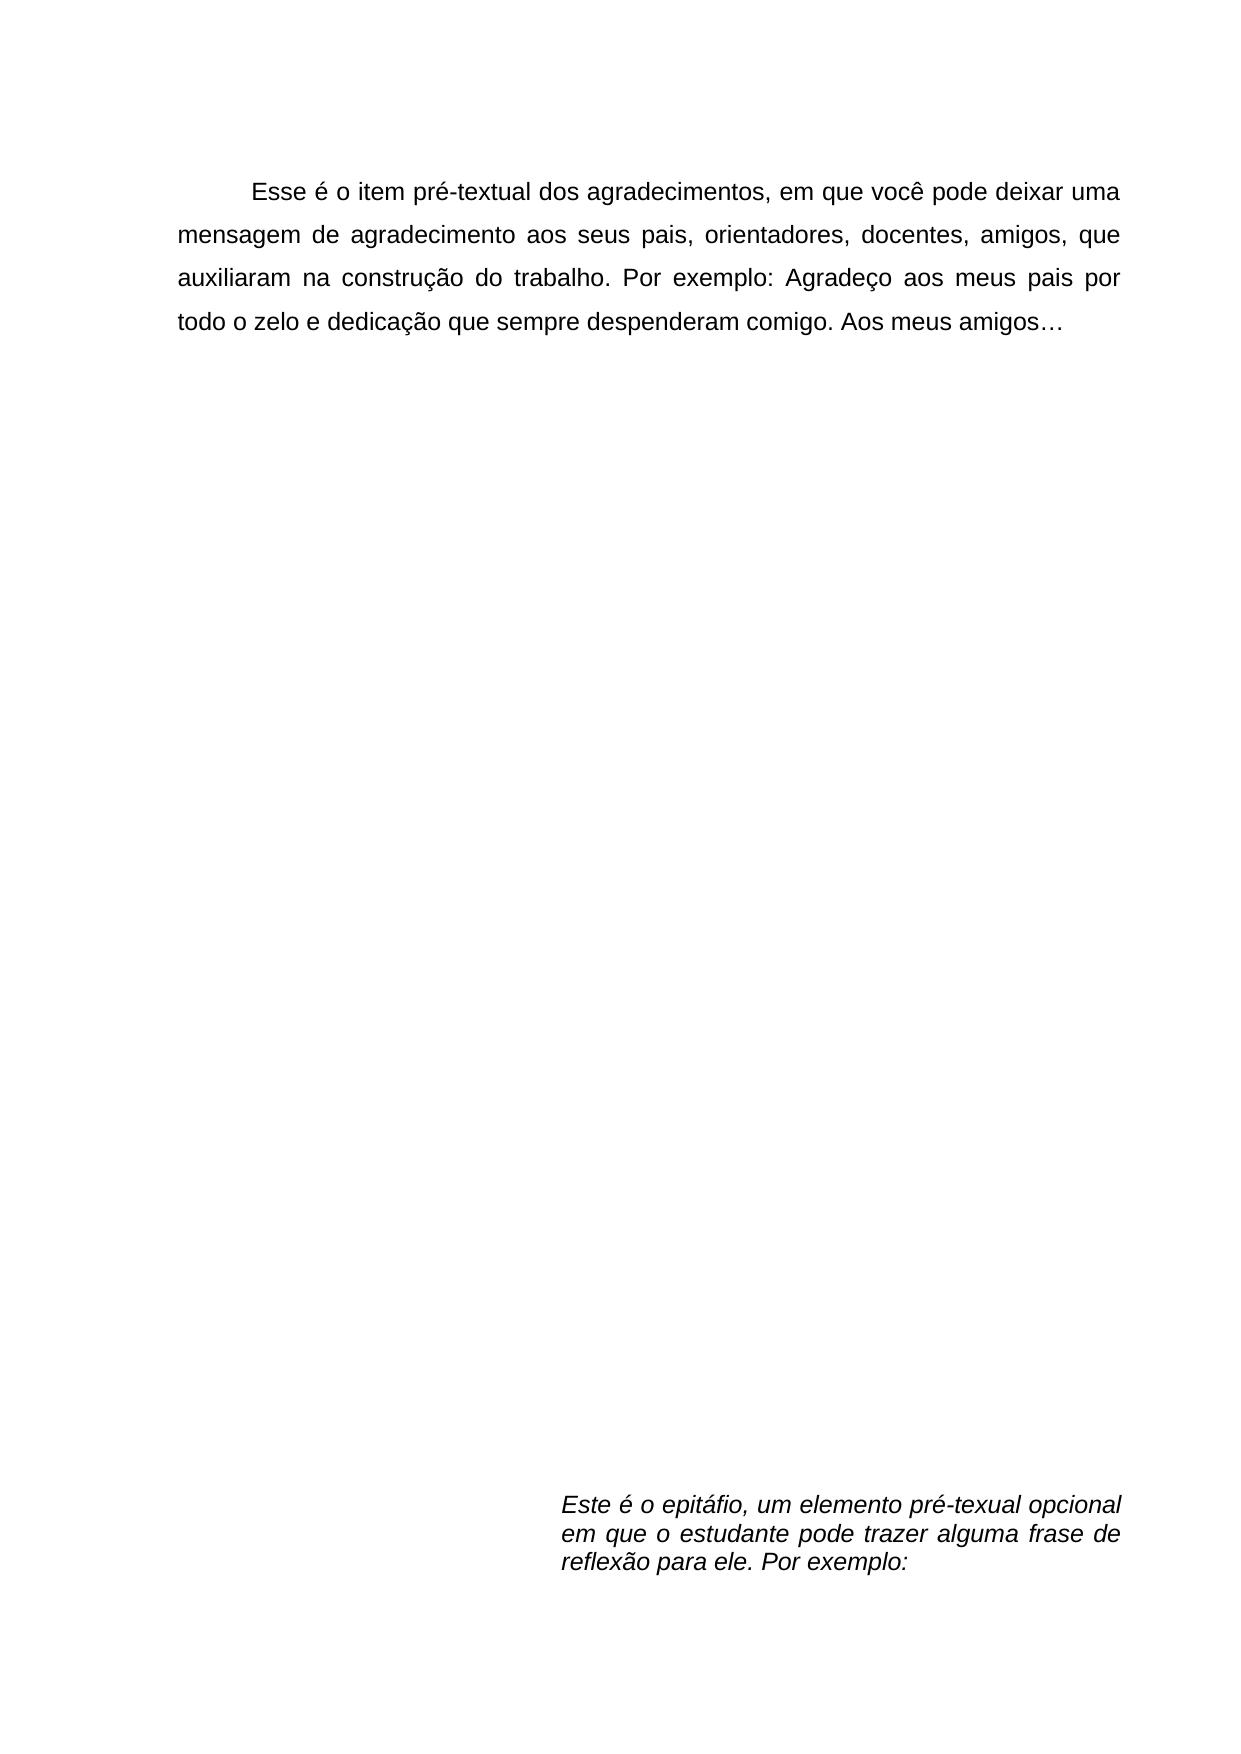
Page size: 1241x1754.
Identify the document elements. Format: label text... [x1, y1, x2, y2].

text Este é o epitáfio, um elemento pré-texual opcional em que o estudante pode trazer alguma frase de reflexão para ele. Por exemplo: [561, 1490, 1122, 1576]
text Esse é o item pré-textual dos agradecimentos, em que você pode deixar uma mensagem de agradecimento aos seus pais, orientadores, docentes, amigos, que auxiliaram na construção do trabalho. Por exemplo: Agradeço aos meus pais por todo o zelo e dedicação que sempre despenderam comigo. Aos meus amigos… [177, 177, 1122, 335]
